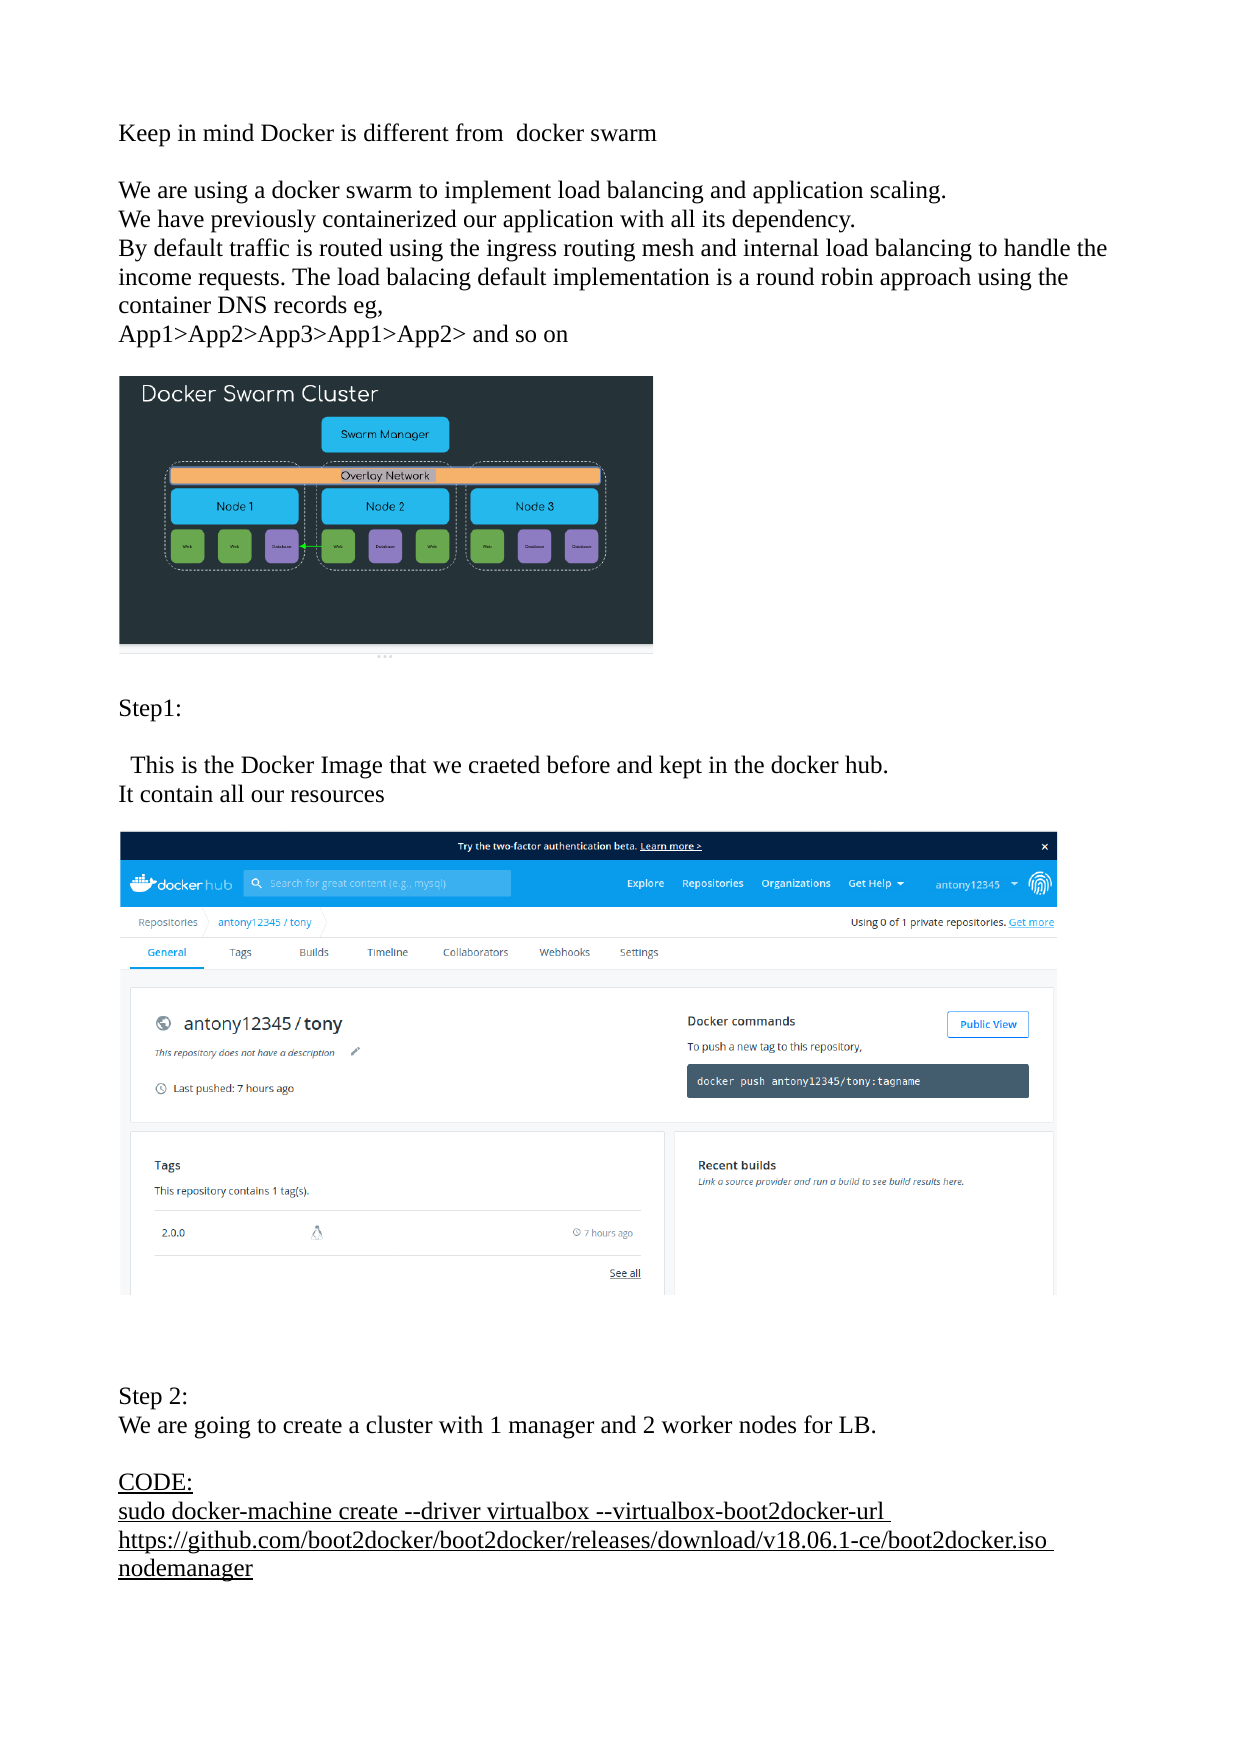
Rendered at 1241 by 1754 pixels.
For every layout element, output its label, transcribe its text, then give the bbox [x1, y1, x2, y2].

picture [119, 376, 654, 659]
text We have previously containerized our application with all its dependency. [118, 204, 1122, 233]
text CODE: [118, 1467, 1122, 1496]
text It contain all our resources [118, 779, 1122, 808]
text By default traffic is routed using the ingress routing mesh and internal load balancing to handle the income requests. The load balacing default implementation is a round robin approach using the container DNS records eg, [118, 233, 1122, 319]
text Keep in mind Docker is different from docker swarm [118, 118, 1122, 147]
text sudo docker-machine create --driver virtualbox --virtualbox-boot2docker-url https://github.com/boot2docker/boot2docker/releases/download/v18.06.1-ce/boot2docker.iso nodemanager [118, 1496, 1122, 1582]
text We are using a docker swarm to implement load balancing and application scaling. [118, 176, 1122, 204]
text Step 2: [118, 1381, 1122, 1410]
picture [120, 830, 1058, 1295]
text This is the Docker Image that we craeted before and kept in the docker hub. [118, 751, 1122, 779]
text App1>App2>App3>App1>App2> and so on [118, 319, 1122, 348]
text We are going to create a cluster with 1 manager and 2 worker nodes for LB. [118, 1410, 1122, 1438]
text Step1: [118, 693, 1122, 722]
